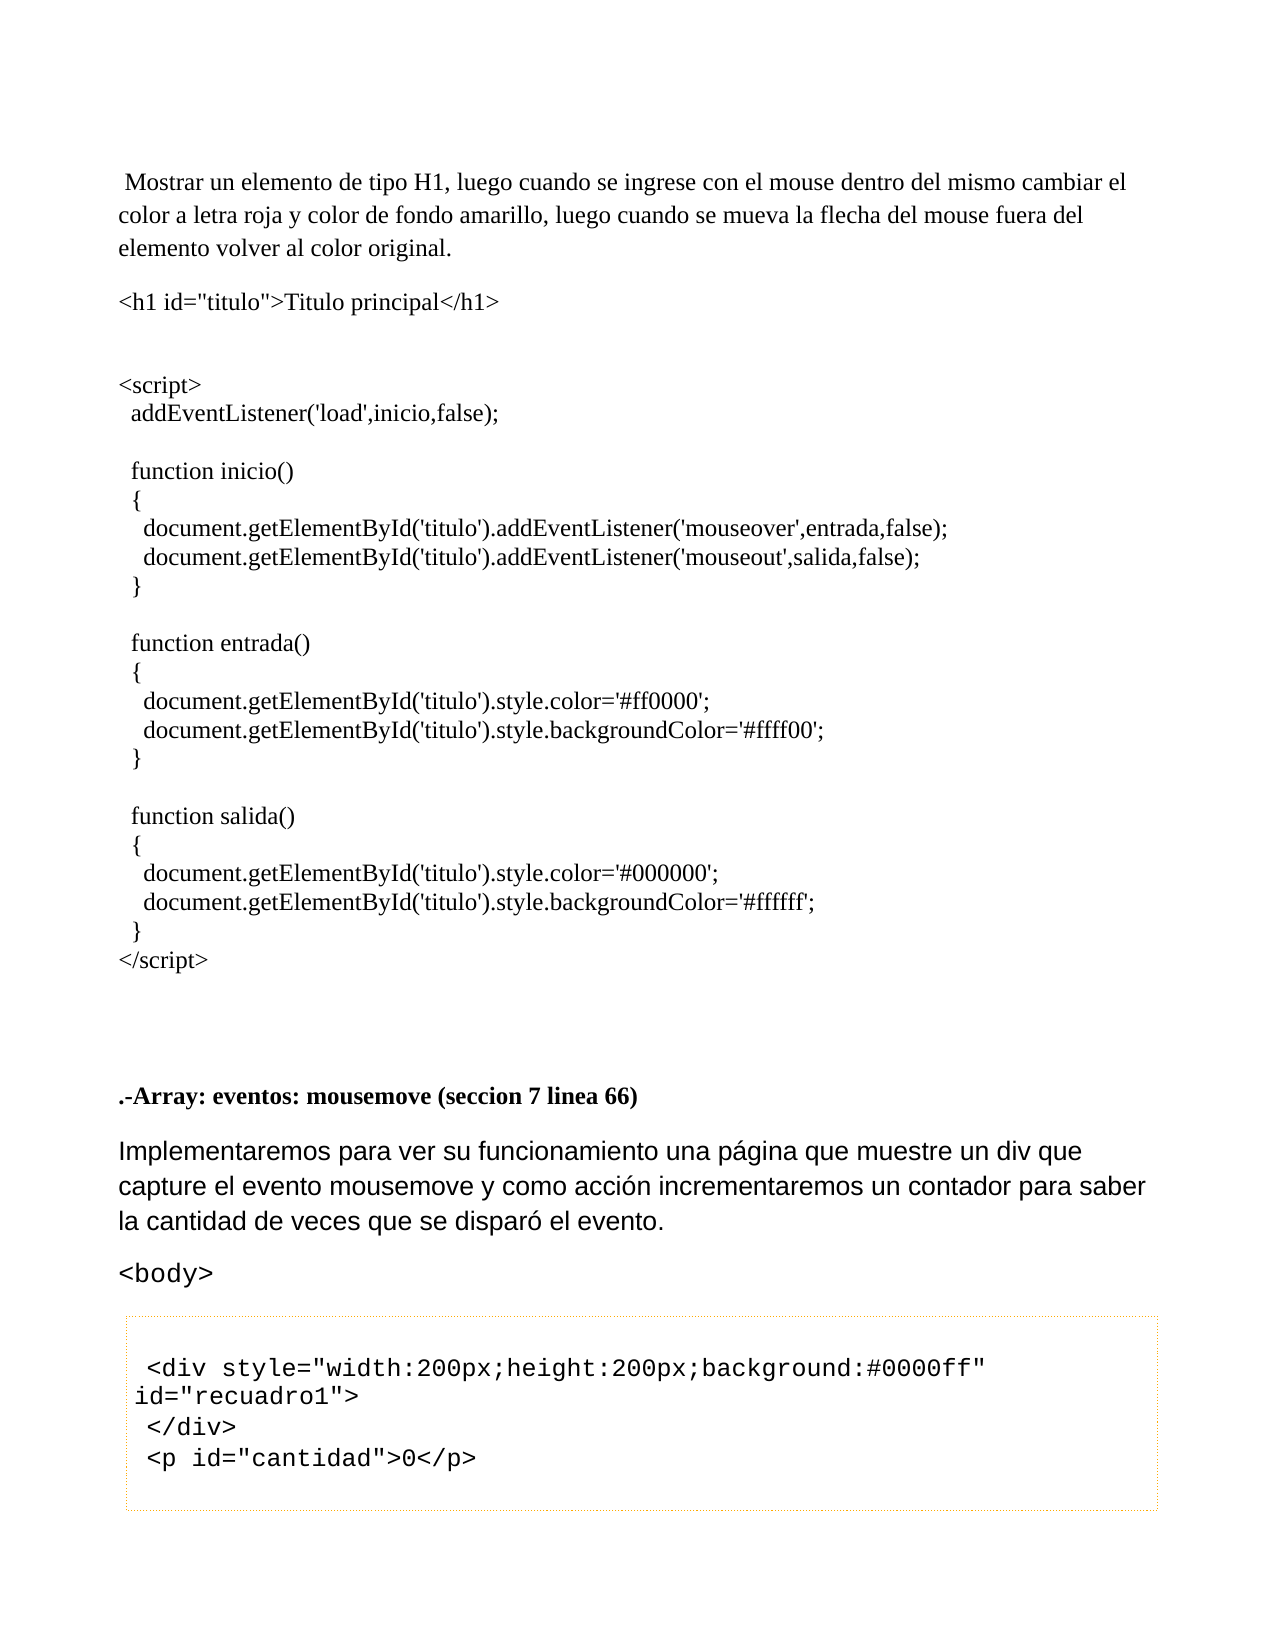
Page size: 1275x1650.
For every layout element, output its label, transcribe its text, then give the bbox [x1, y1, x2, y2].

text document.getElementById('titulo').style.color='#000000'; [118, 858, 1157, 887]
text </script> [118, 945, 1157, 973]
text } [118, 571, 1157, 600]
text { [118, 657, 1157, 686]
text document.getElementById('titulo').style.backgroundColor='#ffffff'; [118, 887, 1157, 916]
text .-Array: eventos: mousemove (seccion 7 linea 66) [118, 1081, 1157, 1110]
text Mostrar un elemento de tipo H1, luego cuando se ingrese con el mouse dentro del mismo cambiar el color a letra roja y color de fondo amarillo, luego cuando se mueva la flecha del mouse fuera del elemento volver al color original. [118, 167, 1157, 262]
text <p id="cantidad">0</p> [126, 1435, 1157, 1474]
text Implementaremos para ver su funcionamiento una página que muestre un div que capture el evento mousemove y como acción incrementaremos un contador para saber la cantidad de veces que se disparó el evento. [118, 1135, 1157, 1236]
text document.getElementById('titulo').addEventListener('mouseover',entrada,false); [118, 513, 1157, 542]
text function entrada() [118, 628, 1157, 657]
text } [118, 743, 1157, 772]
text document.getElementById('titulo').style.color='#ff0000'; [118, 686, 1157, 715]
text <h1 id="titulo">Titulo principal</h1> [118, 287, 1157, 316]
text addEventListener('load',inicio,false); [118, 398, 1157, 427]
text function inicio() [118, 456, 1157, 485]
text </div> [126, 1404, 1157, 1435]
text { [118, 830, 1157, 858]
text function salida() [118, 801, 1157, 830]
text <script> [118, 370, 1157, 398]
text <div style="width:200px;height:200px;background:#0000ff" id="recuadro1"> [126, 1345, 1157, 1404]
text { [118, 485, 1157, 513]
text } [118, 916, 1157, 945]
text <body> [118, 1261, 1157, 1291]
text document.getElementById('titulo').style.backgroundColor='#ffff00'; [118, 715, 1157, 743]
text document.getElementById('titulo').addEventListener('mouseout',salida,false); [118, 542, 1157, 571]
